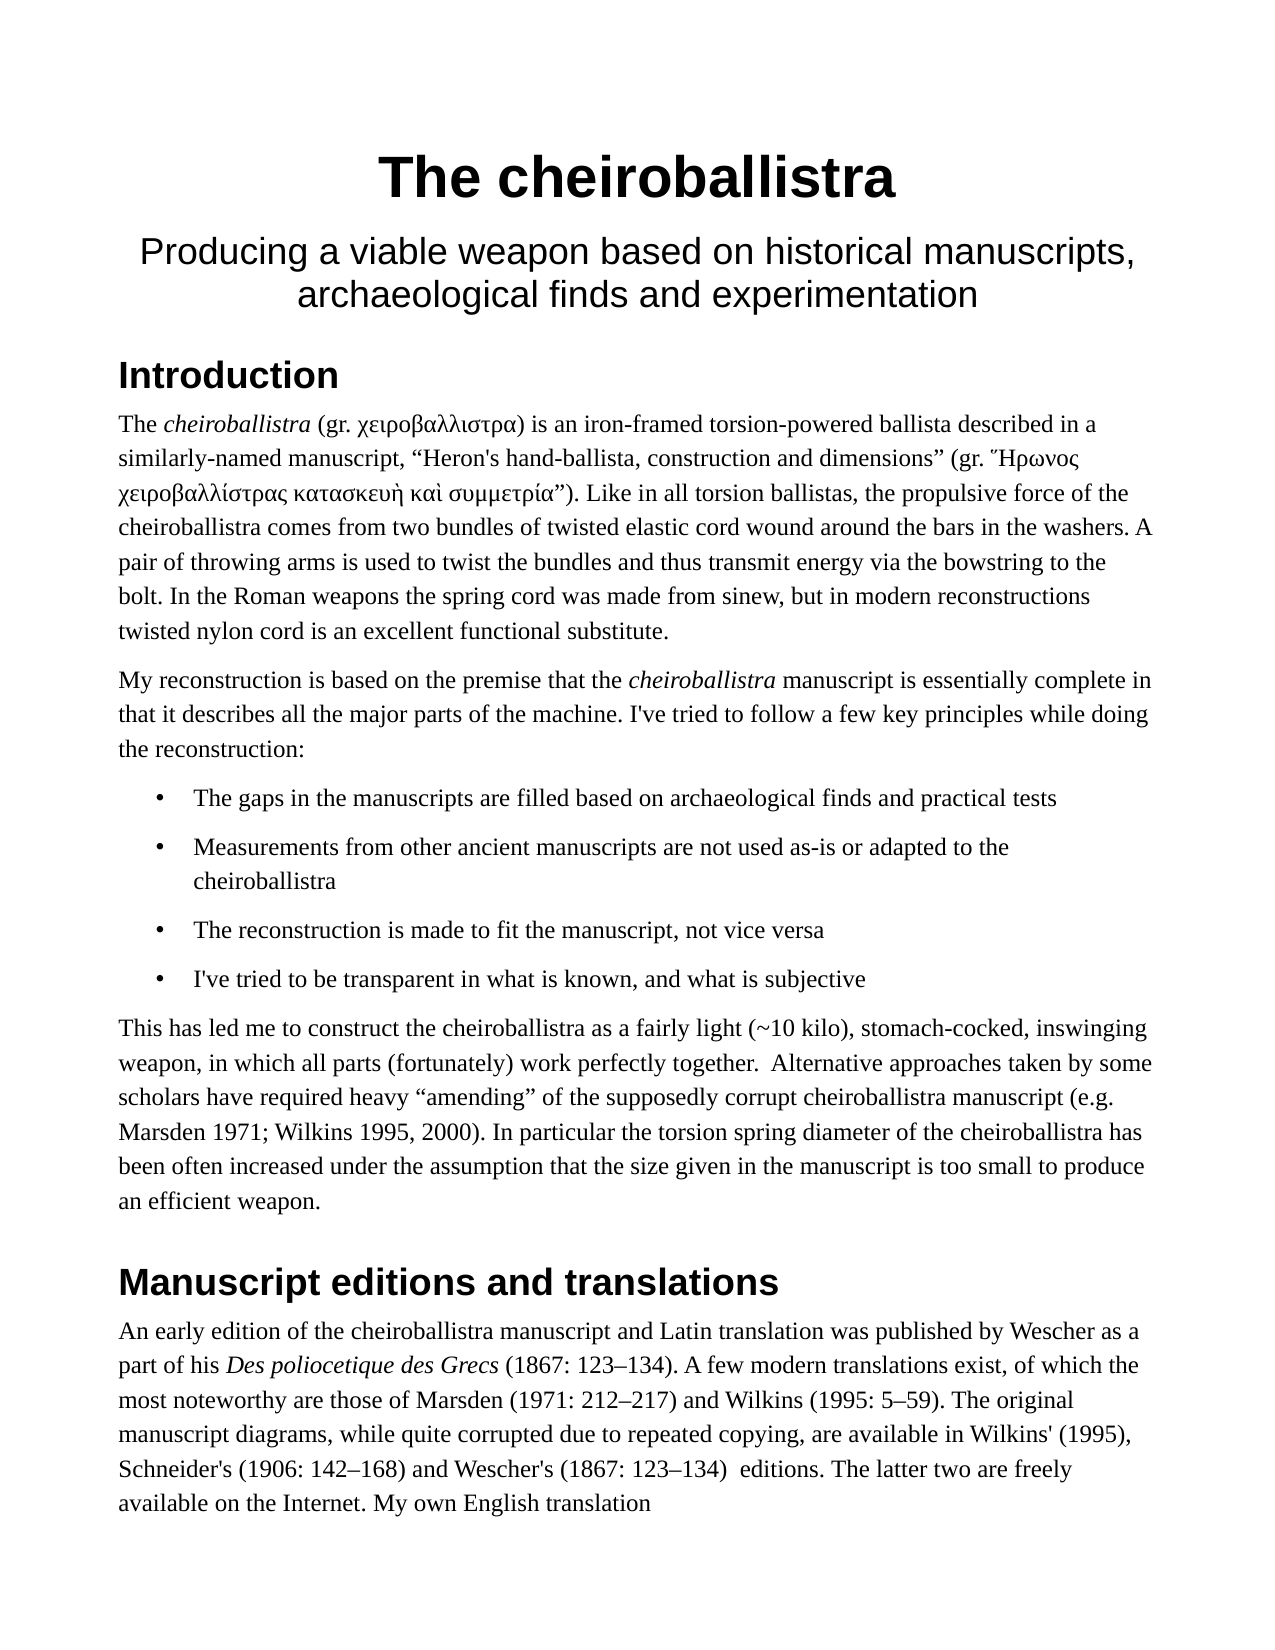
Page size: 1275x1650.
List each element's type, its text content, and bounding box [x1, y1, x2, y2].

subtitle Manuscript editions and translations [118, 1260, 1157, 1304]
text This has led me to construct the cheiroballistra as a fairly light (~10 kilo), stomach-cocked, inswinging weapon, in which all parts (fortunately) work perfectly together. Alternative approaches taken by some scholars have required heavy “amending” of the supposedly corrupt cheiroballistra manuscript (e.g. Marsden 1971; Wilkins 1995, 2000). In particular the torsion spring diameter of the cheiroballistra has been often increased under the assumption that the size given in the manuscript is too small to produce an efficient weapon. [118, 1013, 1157, 1215]
text My reconstruction is based on the premise that the cheiroballistra manuscript is essentially complete in that it describes all the major parts of the machine. I've tried to follow a few key principles while doing the reconstruction: [118, 665, 1157, 762]
list Measurements from other ancient manuscripts are not used as-is or adapted to the cheiroballistra [156, 832, 1157, 895]
list The reconstruction is made to fit the manuscript, not vice versa [156, 915, 1157, 944]
text An early edition of the cheiroballistra manuscript and Latin translation was published by Wescher as a part of his Des poliocetique des Grecs (1867: 123–134). A few modern translations exist, of which the most noteworthy are those of Marsden (1971: 212–217) and Wilkins (1995: 5–59). The original manuscript diagrams, while quite corrupted due to repeated copying, are available in Wilkins' (1995), Schneider's (1906: 142–168) and Wescher's (1867: 123–134) editions. The latter two are freely available on the Internet. My own English translation [118, 1316, 1157, 1517]
title The cheiroballistra [118, 143, 1157, 210]
text The cheiroballistra (gr. χειροβαλλιστρα) is an iron-framed torsion-powered ballista described in a similarly-named manuscript, “Heron's hand-ballista, construction and dimensions” (gr. Ἥρωνος χειροβαλλίστρας κατασκευὴ καὶ συμμετρία”). Like in all torsion ballistas, the propulsive force of the cheiroballistra comes from two bundles of twisted elastic cord wound around the bars in the washers. A pair of throwing arms is used to twist the bundles and thus transmit energy via the bowstring to the bolt. In the Roman weapons the spring cord was made from sinew, but in modern reconstructions twisted nylon cord is an excellent functional substitute. [118, 409, 1157, 644]
subtitle Producing a viable weapon based on historical manuscripts, archaeological finds and experimentation [118, 229, 1157, 315]
list I've tried to be transparent in what is known, and what is subjective [156, 964, 1157, 993]
subtitle Introduction [118, 353, 1157, 396]
list The gaps in the manuscripts are filled based on archaeological finds and practical tests [156, 783, 1157, 812]
